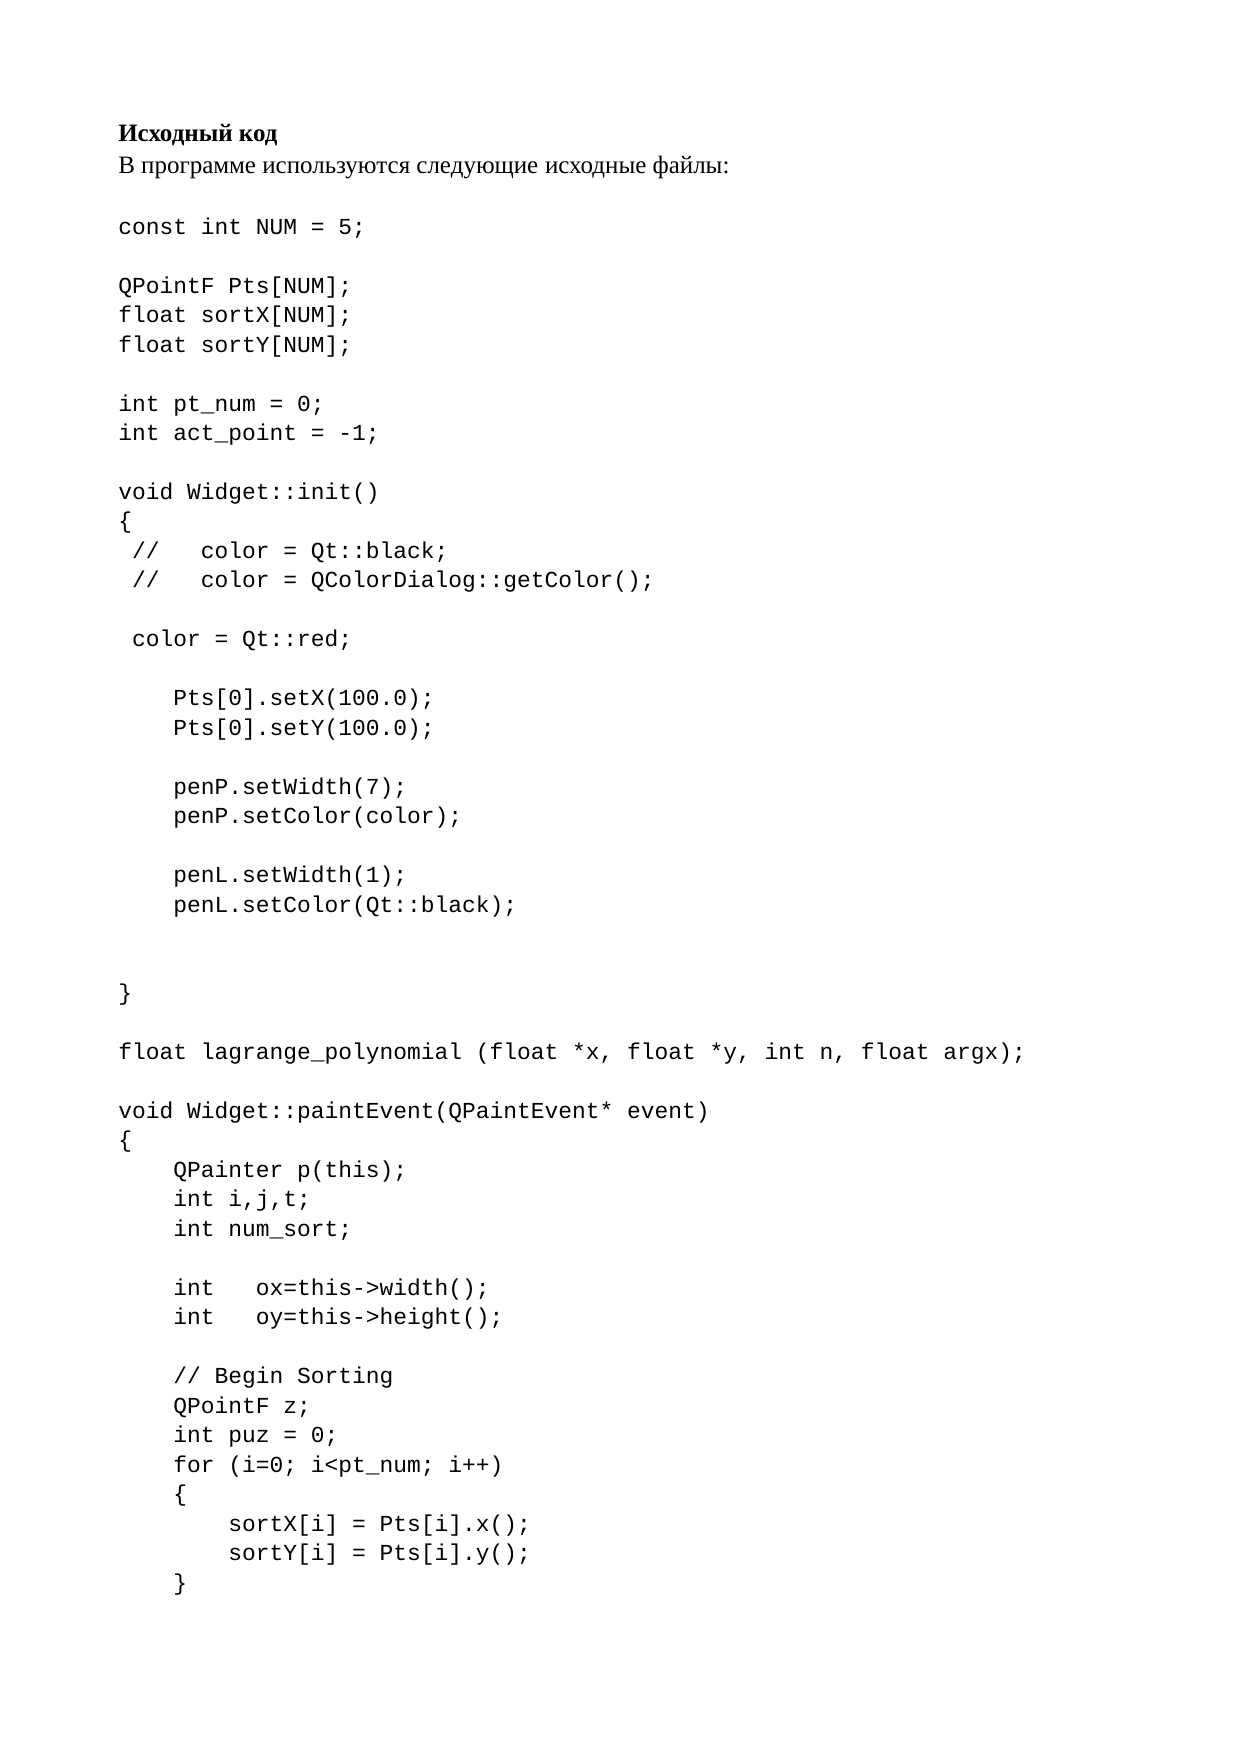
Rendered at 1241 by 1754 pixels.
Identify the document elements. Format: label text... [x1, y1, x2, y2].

text const int NUM = 5; [118, 215, 1122, 241]
text int puz = 0; [118, 1424, 1122, 1449]
text QPointF Pts[NUM]; [118, 274, 1122, 300]
text float lagrange_polynomial (float *x, float *y, int n, float argx); [118, 1040, 1122, 1066]
text int ox=this->width(); [118, 1276, 1122, 1302]
text // Begin Sorting [118, 1365, 1122, 1391]
text QPainter p(this); [118, 1158, 1122, 1184]
text int act_point = -1; [118, 421, 1122, 447]
text { [118, 1129, 1122, 1155]
text sortY[i] = Pts[i].y(); [118, 1542, 1122, 1567]
text penP.setColor(color); [118, 804, 1122, 831]
text В программе используются следующие исходные файлы: [118, 150, 1122, 179]
text Pts[0].setX(100.0); [118, 687, 1122, 713]
text penP.setWidth(7); [118, 775, 1122, 801]
text sortX[i] = Pts[i].x(); [118, 1512, 1122, 1538]
text Pts[0].setY(100.0); [118, 716, 1122, 742]
text void Widget::init() [118, 480, 1122, 506]
text { [118, 1483, 1122, 1508]
text // color = QColorDialog::getColor(); [118, 569, 1122, 595]
text for (i=0; i<pt_num; i++) [118, 1453, 1122, 1479]
text } [118, 1571, 1122, 1597]
text int pt_num = 0; [118, 392, 1122, 418]
text Исходный код [118, 118, 1122, 147]
text penL.setColor(Qt::black); [118, 893, 1122, 919]
text int i,j,t; [118, 1188, 1122, 1214]
text int num_sort; [118, 1217, 1122, 1243]
text float sortX[NUM]; [118, 303, 1122, 329]
text penL.setWidth(1); [118, 863, 1122, 889]
text QPointF z; [118, 1394, 1122, 1420]
text // color = Qt::black; [118, 539, 1122, 565]
text { [118, 510, 1122, 536]
text void Widget::paintEvent(QPaintEvent* event) [118, 1099, 1122, 1125]
text int oy=this->height(); [118, 1306, 1122, 1332]
text color = Qt::red; [118, 628, 1122, 654]
text float sortY[NUM]; [118, 333, 1122, 359]
text } [118, 981, 1122, 1007]
